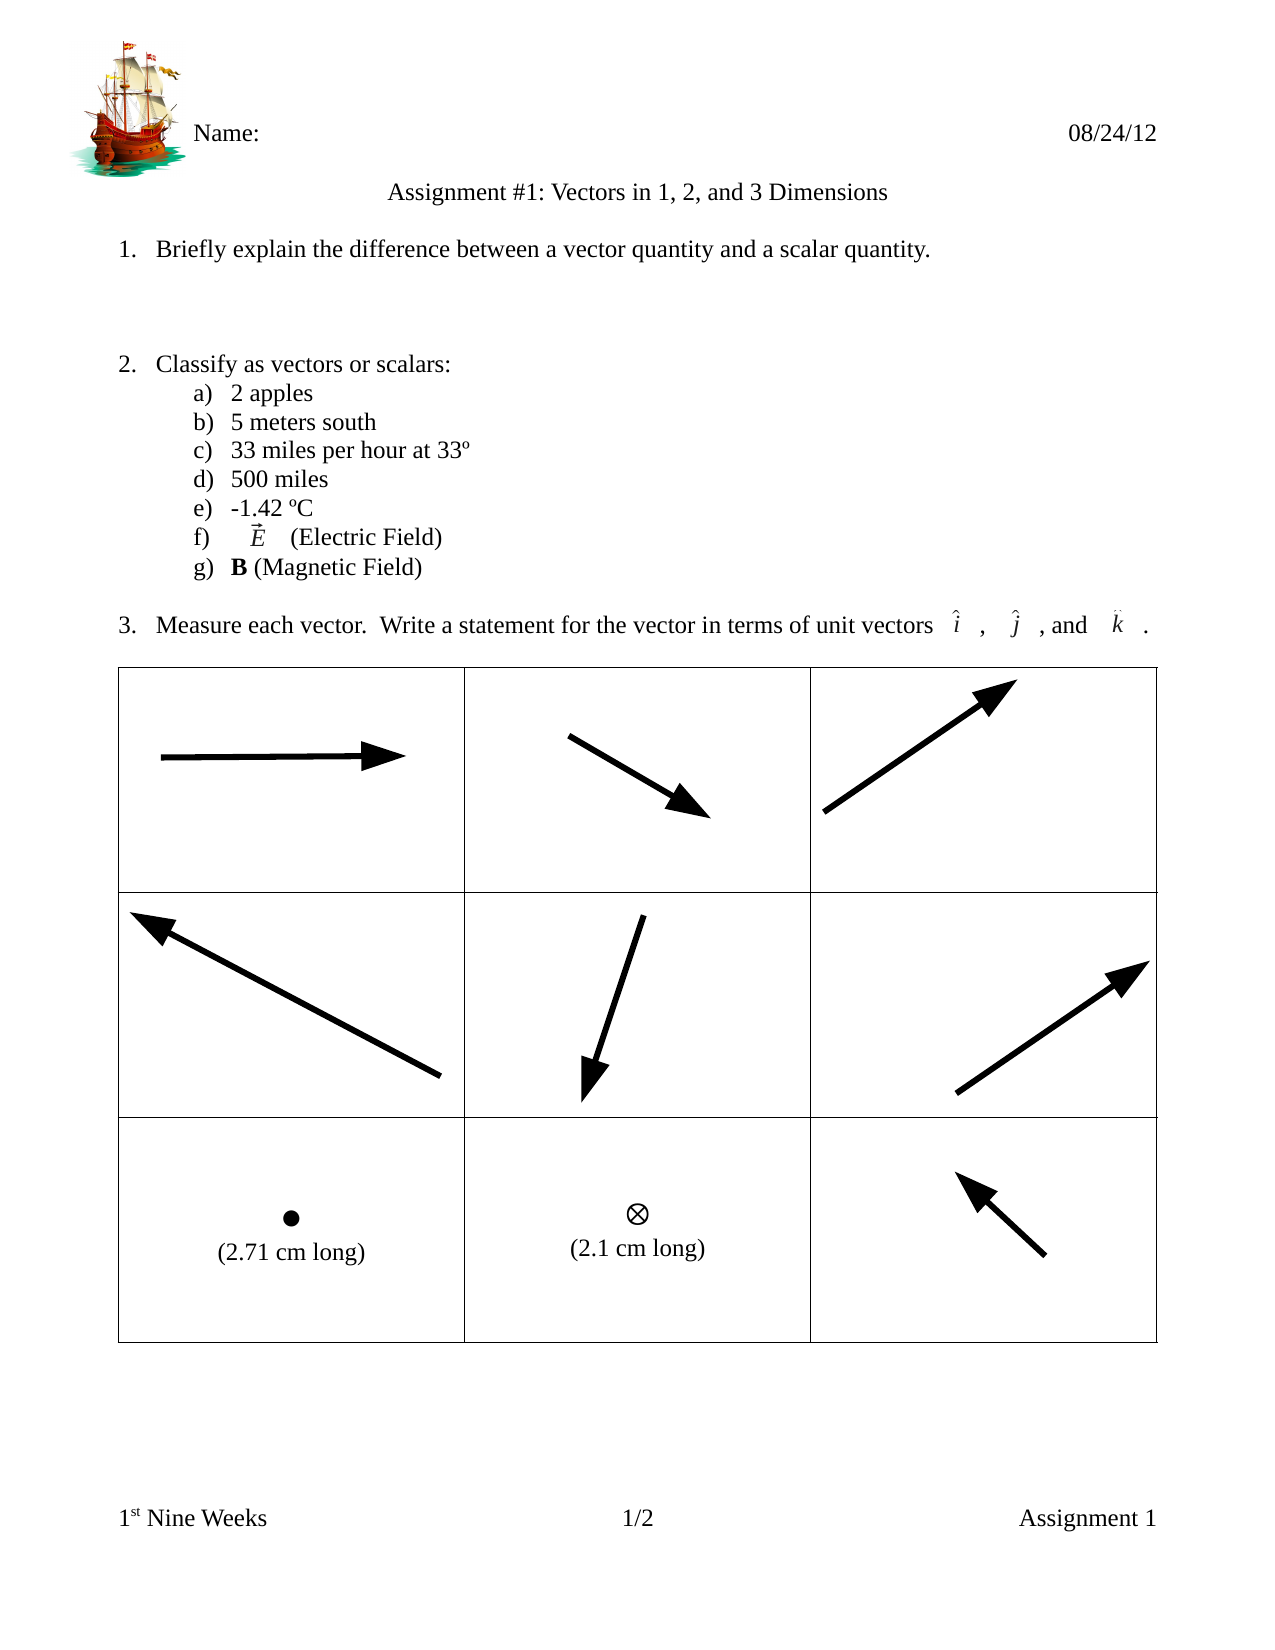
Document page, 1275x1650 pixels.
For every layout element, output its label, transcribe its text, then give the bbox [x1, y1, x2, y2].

list 33 miles per hour at 33º [193, 435, 1157, 464]
list Briefly explain the difference between a vector quantity and a scalar quantity. [118, 234, 1157, 263]
table_cell [811, 893, 1156, 1117]
list 2 apples [193, 378, 1157, 407]
picture [68, 41, 186, 177]
table_header [119, 668, 464, 892]
list Classify as vectors or scalars: [118, 349, 1157, 378]
list 5 meters south [193, 407, 1157, 435]
table_cell [811, 1118, 1156, 1342]
text Assignment #1: Vectors in 1, 2, and 3 Dimensions [118, 176, 1157, 205]
list B (Magnetic Field) [193, 552, 1157, 581]
table_cell ● (2.71 cm long) [119, 1118, 464, 1342]
table_cell [465, 893, 810, 1117]
list -1.42 ºC [193, 493, 1157, 522]
table_cell  (2.1 cm long) [465, 1118, 810, 1342]
list Measure each vector. Write a statement for the vector in terms of unit vectors, , and . [118, 610, 1157, 638]
list 500 miles [193, 464, 1157, 493]
table_header [811, 668, 1156, 892]
table_header [465, 668, 810, 892]
list (Electric Field) [193, 522, 1157, 552]
table_cell [119, 893, 464, 1117]
